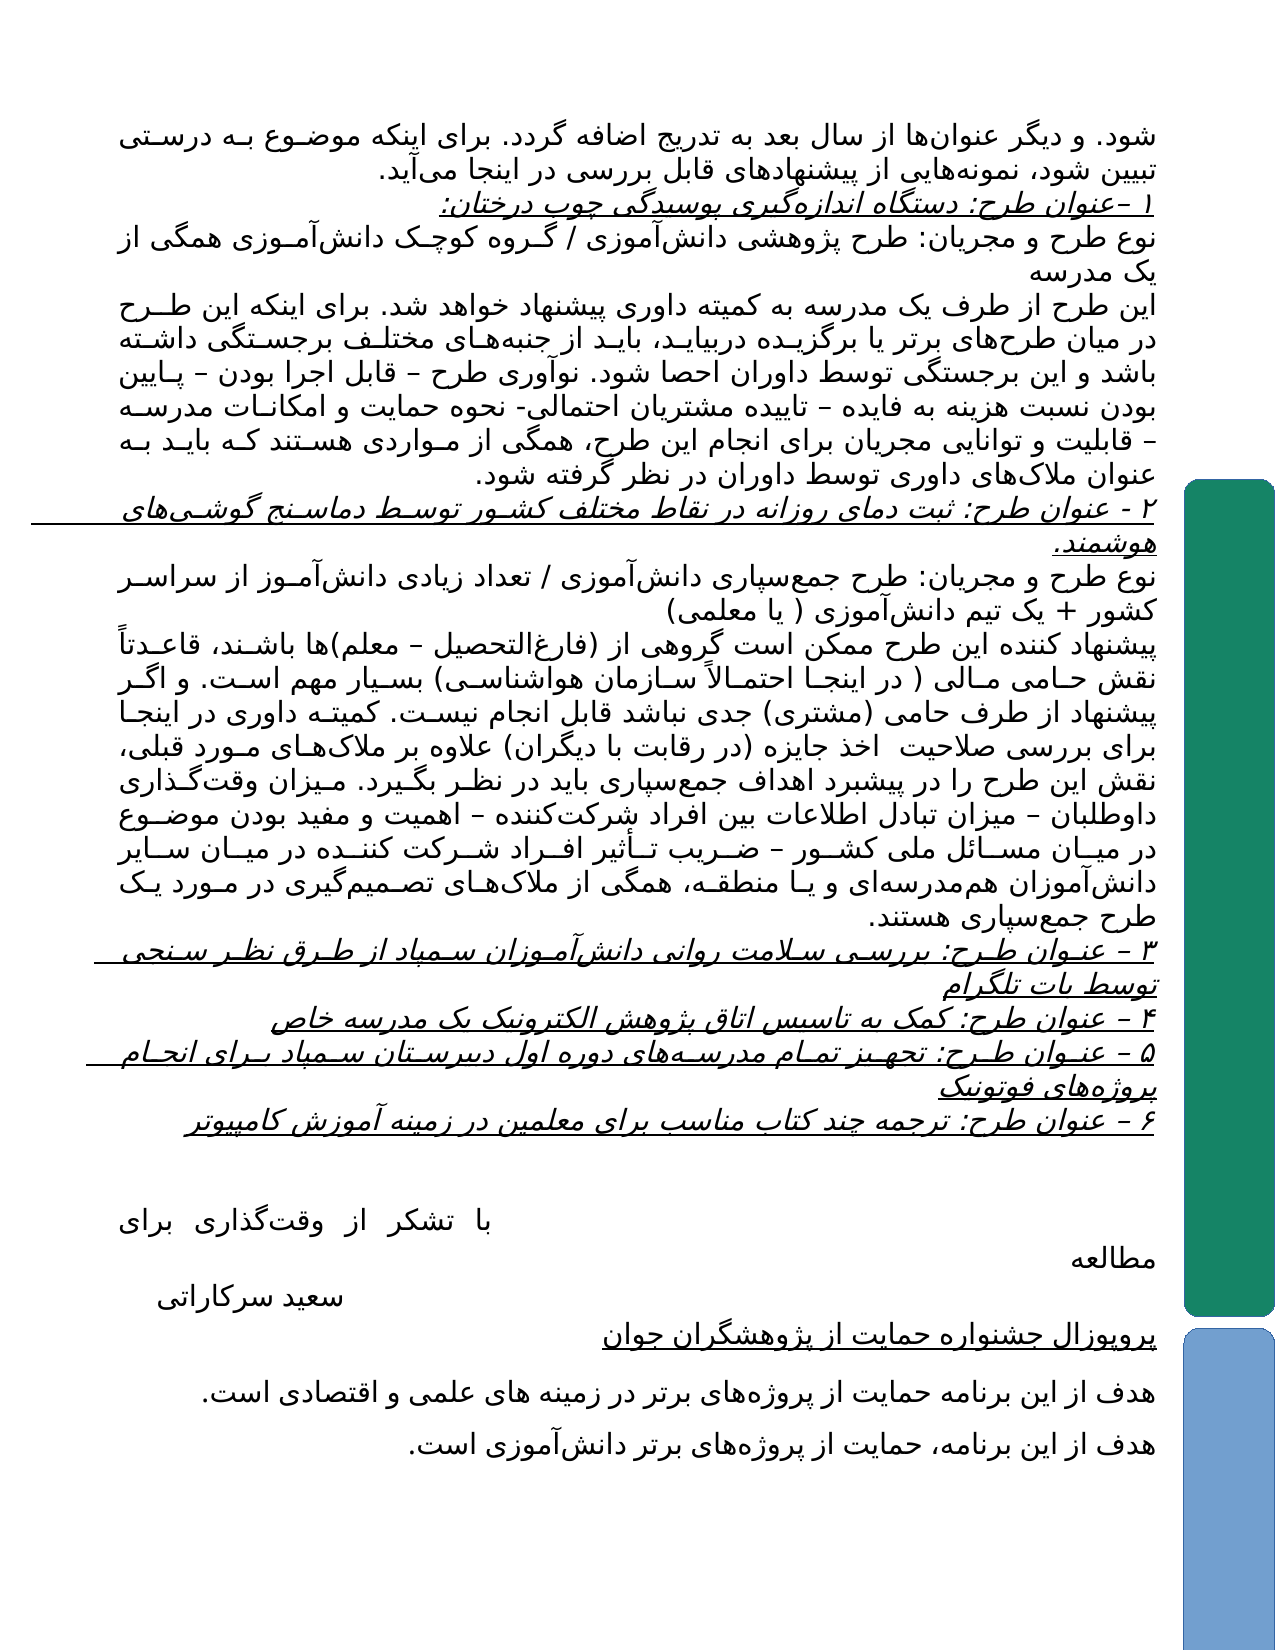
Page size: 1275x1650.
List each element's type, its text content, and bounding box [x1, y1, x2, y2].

text ۴ – عنوان طرح: کمک به تاسیس اتاق پژوهش الکترونیک یک مدرسه خاص [118, 1001, 1157, 1035]
text پروپوزال جشنواره حمایت از پژوهشگران جوان [118, 1318, 1157, 1356]
text هدف از این برنامه حمایت از پروژه‌های برتر در زمینه های علمی و اقتصادی است. [118, 1376, 1157, 1414]
text هدف از این برنامه، حمایت از پروژه‌های برتر دانش‌آموزی است. [118, 1429, 1157, 1467]
text نوع طرح و مجریان: طرح جمع‌سپاری دانش‌آموزی / تعداد زیادی دانش‌آموز از سراسر کشور + یک تیم دانش‌آموزی ( یا معلمی) [118, 559, 1157, 627]
text سعید سرکاراتی [118, 1280, 1157, 1318]
text ۲ - عنوان طرح: ثبت دمای روزانه در نقاط مختلف کشور توسط دماسنج گوشی‌های هوشمند. [118, 492, 1157, 559]
text ۱ –عنوان طرح: دستگاه اندازه‌گیری پوسیدگی چوب درختان: [118, 186, 1157, 220]
text نوع طرح و مجریان: طرح پژوهشی دانش‌آموزی / گروه کوچک دانش‌آموزی همگی از یک مدرسه [118, 220, 1157, 288]
text این طرح از طرف یک مدرسه به کمیته داوری پیشنهاد خواهد شد. برای اینکه این طرح در میان طرح‌های برتر یا برگزیده دربیاید، باید از جنبه‌های مختلف برجستگی داشته باشد و این برجستگی توسط داوران احصا شود. نوآوری طرح – قابل اجرا بودن – پایین بودن نسبت هزینه به فایده – تاییده مشتریان احتمالی- نحوه حمایت و امکانات مدرسه – قابلیت و توانایی مجریان برای انجام این طرح، همگی از مواردی هستند که باید به عنوان ملاک‌های داوری توسط داوران در نظر گرفته شود. [118, 288, 1157, 492]
text در چهارچوب دورنمای این طرحنامه، گستره زیادی از افراد یا مؤسسات می‌توانند در گستره حمایتی این جایزه قرار بگیرند، ولی با توجه به محدودیت‌های اجرایی پیشنهاد می‌شود، که در سال ابتدایی، صرفاً جایزه به طرح‌های پژوهشی دانش‌آموزی پرداخت شود. و دیگر عنوان‌ها از سال بعد به تدریج اضافه گردد. برای اینکه موضوع به درستی تبیین شود، نمونه‌هایی از پیشنهادهای قابل بررسی در اینجا می‌آید. [118, 118, 1157, 186]
text با تشکر از وقت‌گذاری برای مطالعه [118, 1204, 1157, 1280]
text ۶ – عنوان طرح: ترجمه چند کتاب مناسب برای معلمین در زمینه آموزش کامپیوتر [118, 1103, 1157, 1137]
text ۵ – عنوان طرح: تجهیز تمام مدرسه‌های دوره اول دبیرستان سمپاد برای انجام پروژه‌های فوتونیک [118, 1035, 1157, 1103]
text ۳ – عنوان طرح: بررسی سلامت روانی دانش‌آموزان سمپاد از طرق نظر سنجی توسط بات تلگرام [118, 933, 1157, 1001]
text پیشنهاد کننده این طرح ممکن است گروهی از (فارغ‌التحصیل – معلم)ها باشند، قاعدتاً نقش حامی مالی ( در اینجا احتمالاً سازمان هواشناسی) بسیار مهم است. و اگر پیشنهاد از طرف حامی (مشتری) جدی نباشد قابل انجام نیست. کمیته داوری در اینجا برای بررسی صلاحیت اخذ جایزه (در رقابت با دیگران) علاوه بر ملاک‌های مورد قبلی، نقش این طرح را در پیشبرد اهداف جمع‌سپاری باید در نظر بگیرد. میزان وقت‌گذاری داوطلبان – میزان تبادل اطلاعات بین افراد شرکت‌کننده – اهمیت و مفید بودن موضوع در میان مسائل ملی کشور – ضریب تأثیر افراد شرکت کننده در میان سایر دانش‌آموزان هم‌مدرسه‌ای و یا منطقه، همگی از ملاک‌های تصمیم‌گیری در مورد یک طرح جمع‌سپاری هستند. [118, 627, 1157, 933]
